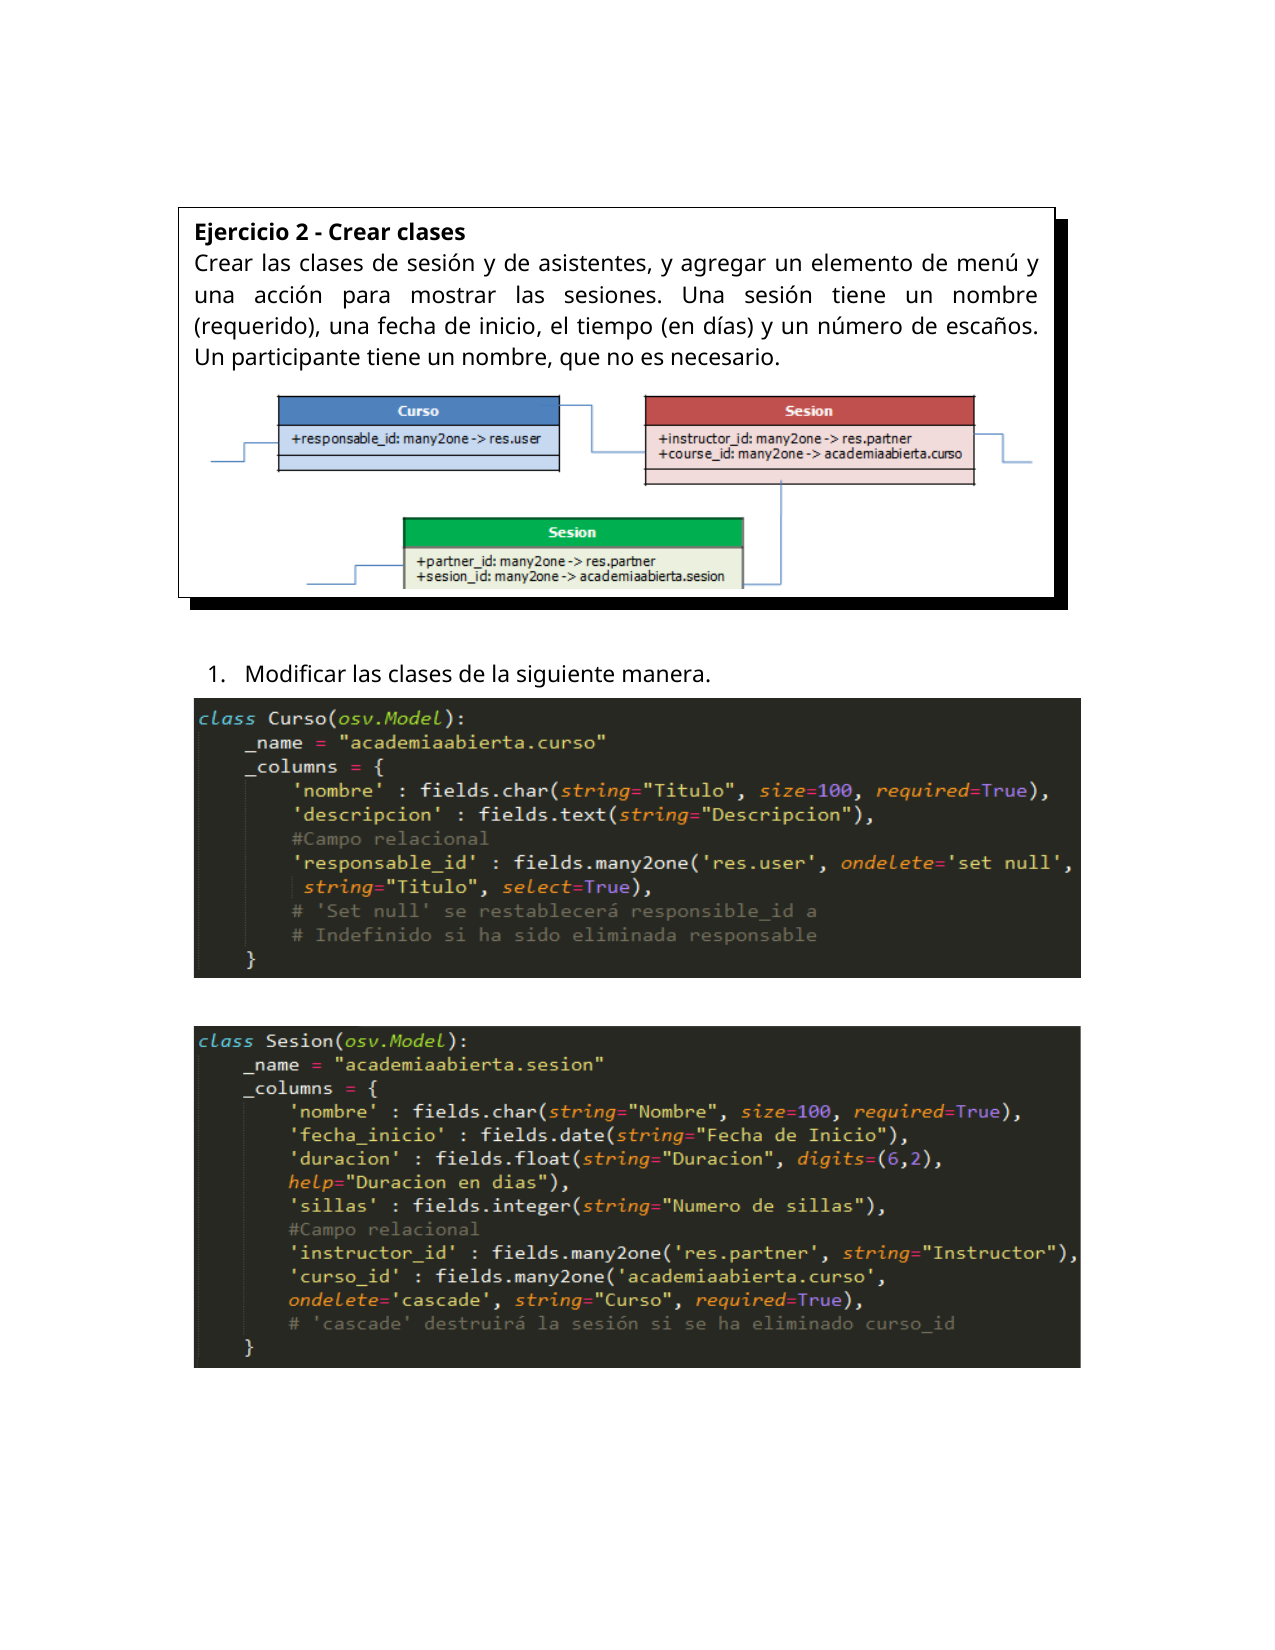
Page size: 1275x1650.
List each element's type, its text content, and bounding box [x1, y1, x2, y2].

text Ejercicio 2 - Crear clases [194, 216, 1039, 247]
picture [193, 698, 1081, 978]
picture [193, 1026, 1081, 1368]
picture [210, 381, 1034, 589]
text Crear las clases de sesión y de asistentes, y agregar un elemento de menú y una acción para mostrar las sesiones. Una sesión tiene un nombre (requerido), una fecha de inicio, el tiempo (en días) y un número de escaños. Un participante tiene un nombre, que no es necesario. [194, 247, 1039, 372]
list Modificar las clases de la siguiente manera. [207, 658, 1098, 690]
